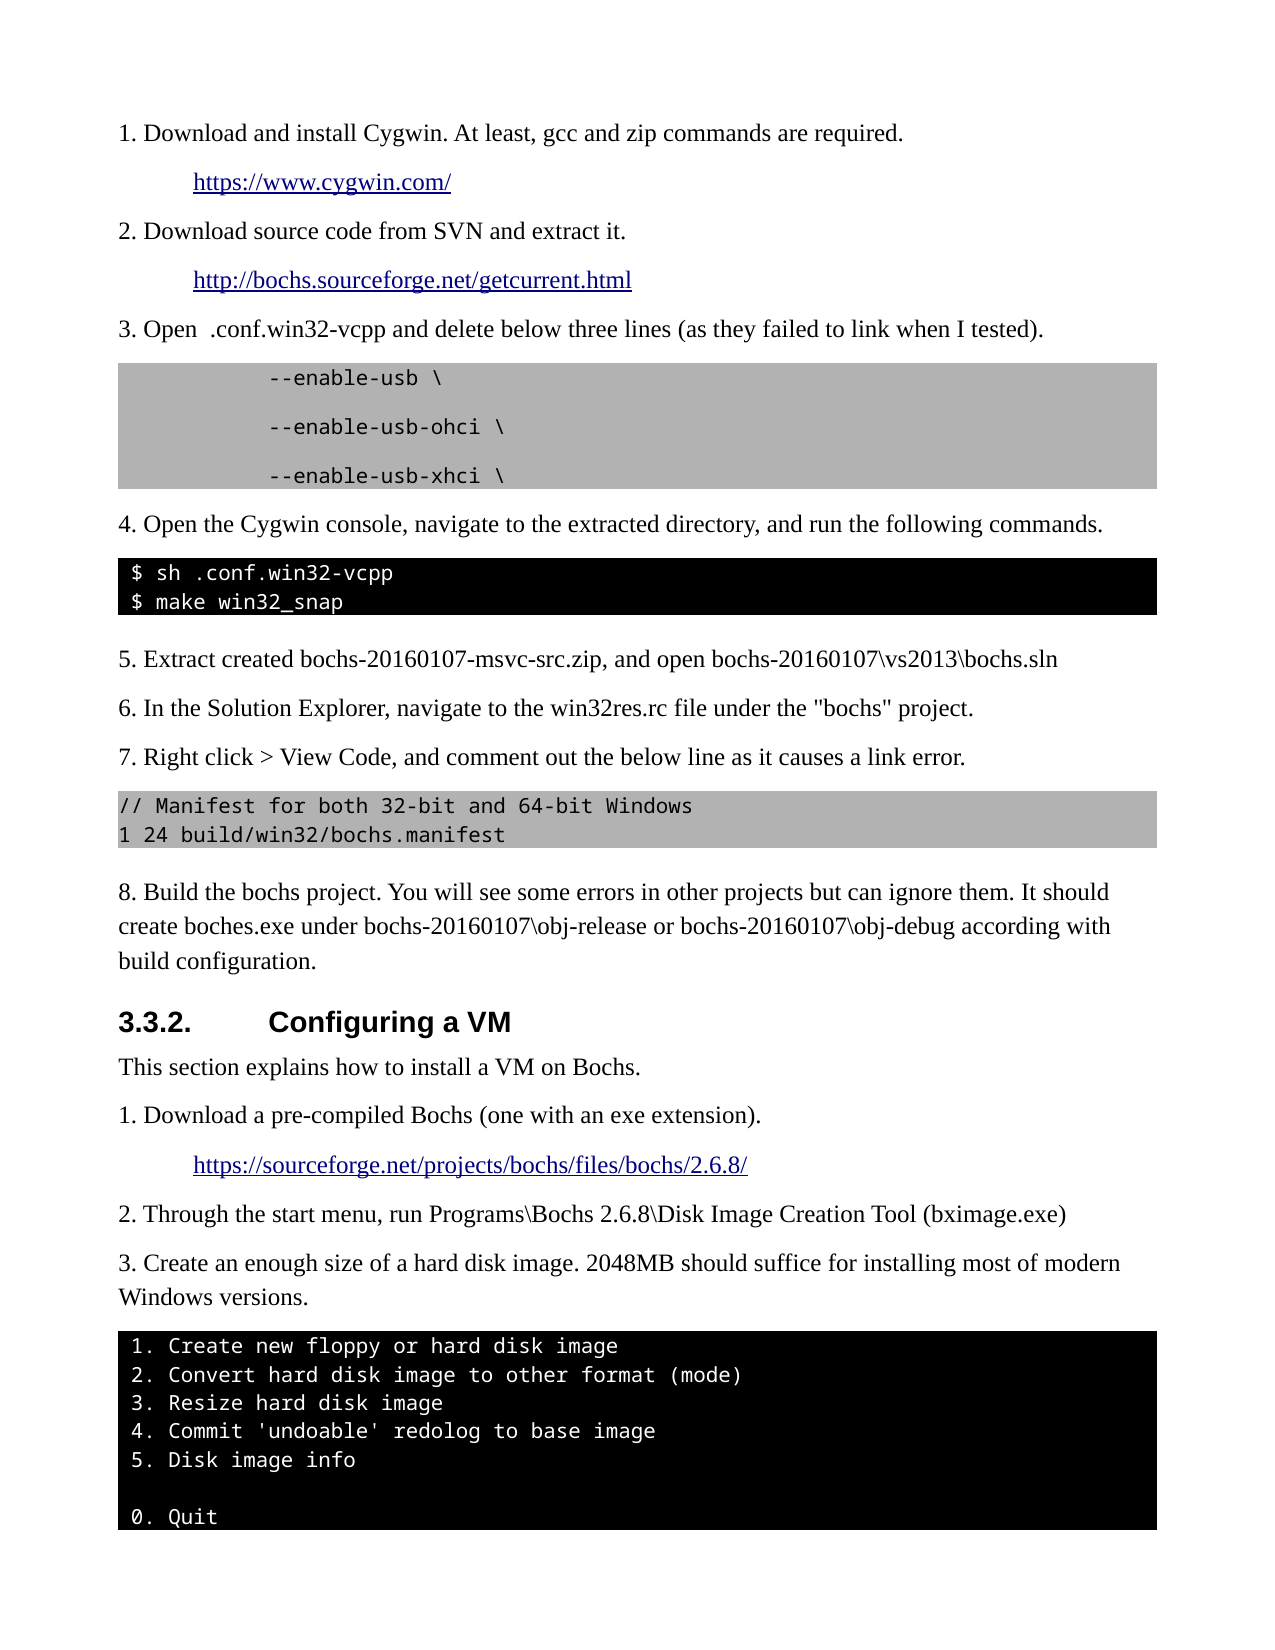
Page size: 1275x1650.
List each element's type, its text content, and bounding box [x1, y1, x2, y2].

text https://sourceforge.net/projects/bochs/files/bochs/2.6.8/ [118, 1150, 1157, 1178]
text $ sh .conf.win32-vcpp [118, 558, 1157, 587]
text 4. Open the Cygwin console, navigate to the extracted directory, and run the following commands. [118, 509, 1157, 538]
text 2. Convert hard disk image to other format (mode) [118, 1360, 1157, 1388]
text $ make win32_snap [118, 587, 1157, 615]
text http://bochs.sourceforge.net/getcurrent.html [118, 265, 1157, 294]
text 4. Commit 'undoable' redolog to base image [118, 1417, 1157, 1445]
text // Manifest for both 32-bit and 64-bit Windows [118, 791, 1157, 820]
text --enable-usb-xhci \ [118, 461, 1157, 489]
text 2. Through the start menu, run Programs\Bochs 2.6.8\Disk Image Creation Tool (bximage.exe) [118, 1199, 1157, 1227]
text --enable-usb \ [118, 363, 1157, 392]
text 0. Quit [118, 1502, 1157, 1530]
text 3. Resize hard disk image [118, 1388, 1157, 1417]
text 5. Extract created bochs-20160107-msvc-src.zip, and open bochs-20160107\vs2013\bochs.sln [118, 644, 1157, 673]
text 7. Right click > View Code, and comment out the below line as it causes a link error. [118, 742, 1157, 771]
text 5. Disk image info [118, 1445, 1157, 1473]
text 2. Download source code from SVN and extract it. [118, 216, 1157, 245]
text 1. Download and install Cygwin. At least, gcc and zip commands are required. [118, 118, 1157, 147]
text 3. Create an enough size of a hard disk image. 2048MB should suffice for installing most of modern Windows versions. [118, 1248, 1157, 1311]
text 8. Build the bochs project. You will see some errors in other projects but can ignore them. It should create boches.exe under bochs-20160107\obj-release or bochs-20160107\obj-debug according with build configuration. [118, 877, 1157, 974]
text 1. Download a pre-compiled Bochs (one with an exe extension). [118, 1101, 1157, 1129]
text 1. Create new floppy or hard disk image [118, 1331, 1157, 1360]
text https://www.cygwin.com/ [118, 167, 1157, 196]
text 3. Open .conf.win32-vcpp and delete below three lines (as they failed to link when I tested). [118, 314, 1157, 343]
text 1 24 build/win32/bochs.manifest [118, 820, 1157, 848]
text --enable-usb-ohci \ [118, 412, 1157, 441]
subtitle Configuring a VM [118, 1005, 1157, 1039]
text 6. In the Solution Explorer, navigate to the win32res.rc file under the "bochs" project. [118, 693, 1157, 722]
text This section explains how to install a VM on Bochs. [118, 1052, 1157, 1080]
